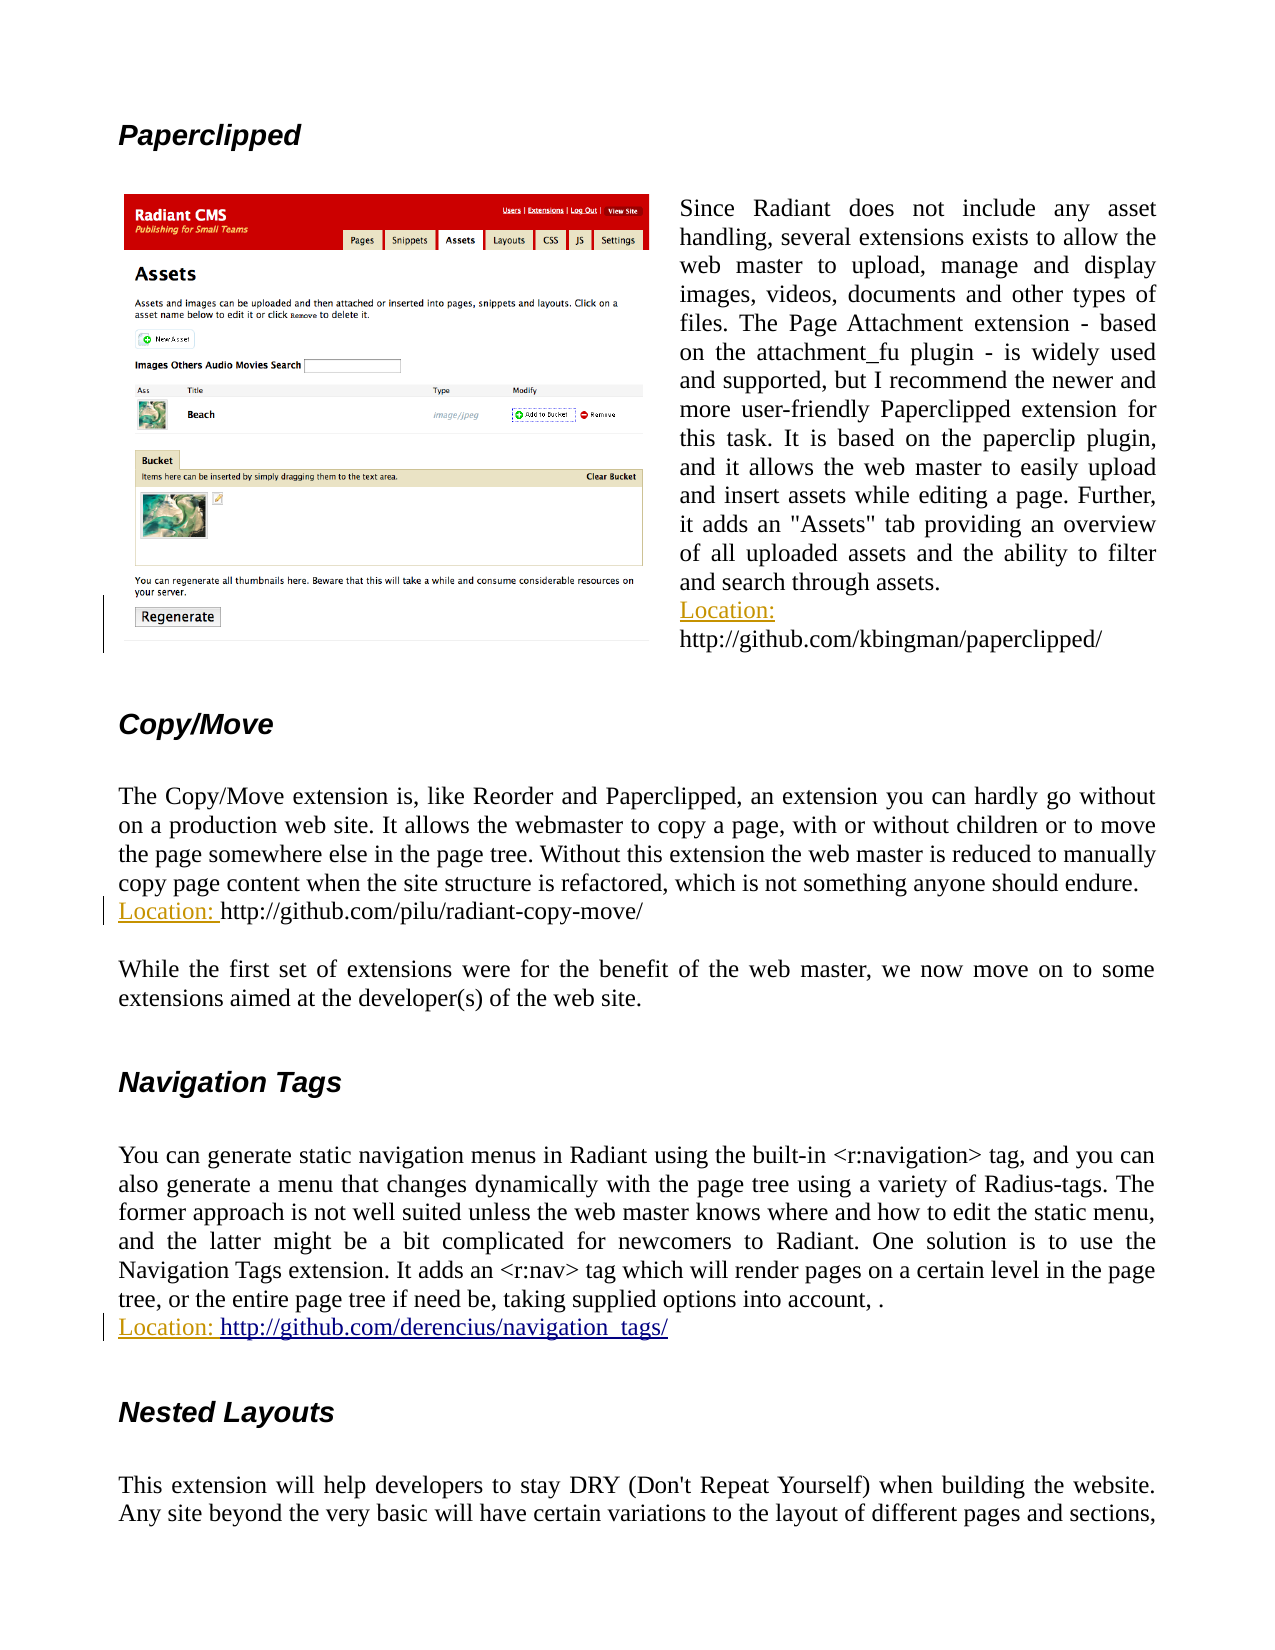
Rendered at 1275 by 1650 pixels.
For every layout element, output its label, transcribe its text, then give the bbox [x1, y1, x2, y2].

subtitle Nested Layouts [118, 1395, 1157, 1428]
text You can generate static navigation menus in Radiant using the built-in <r:navigation> tag, and you can also generate a menu that changes dynamically with the page tree using a variety of Radius-tags. The former approach is not well suited unless the web master knows where and how to edit the static menu, and the latter might be a bit complicated for newcomers to Radiant. One solution is to use the Navigation Tags extension. It adds an <r:nav> tag which will render pages on a certain level in the page tree, or the entire page tree if need be, taking supplied options into account, . [118, 1140, 1157, 1312]
picture [124, 194, 650, 641]
text Location: http://github.com/derencius/navigation_tags/ [118, 1312, 1157, 1341]
subtitle Navigation Tags [118, 1065, 1157, 1099]
text While the first set of extensions were for the benefit of the web master, we now move on to some extensions aimed at the developer(s) of the web site. [118, 954, 1157, 1011]
text Location: http://github.com/pilu/radiant-copy-move/ [118, 896, 1157, 925]
text The Copy/Move extension is, like Reorder and Paperclipped, an extension you can hardly go without on a production web site. It allows the webmaster to copy a page, with or without children or to move the page somewhere else in the page tree. Without this extension the web master is reduced to manually copy page content when the site structure is refactored, which is not something anyone should endure. [118, 781, 1157, 896]
subtitle Paperclipped [118, 118, 1157, 152]
text Since Radiant does not include any asset handling, several extensions exists to allow the web master to upload, manage and display images, videos, documents and other types of files. The Page Attachment extension - based on the attachment_fu plugin - is widely used and supported, but I recommend the newer and more user-friendly Paperclipped extension for this task. It is based on the paperclip plugin, and it allows the web master to easily upload and insert assets while editing a page. Further, it adds an "Assets" tab providing an overview of all uploaded assets and the ability to filter and search through assets. [118, 193, 1157, 595]
text Location: http://github.com/kbingman/paperclipped/ [118, 595, 1157, 653]
text This extension will help developers to stay DRY (Don't Repeat Yourself) when building the website. Any site beyond the very basic will have certain variations to the layout of different pages and sections, [118, 1470, 1157, 1527]
subtitle Copy/Move [118, 707, 1157, 740]
